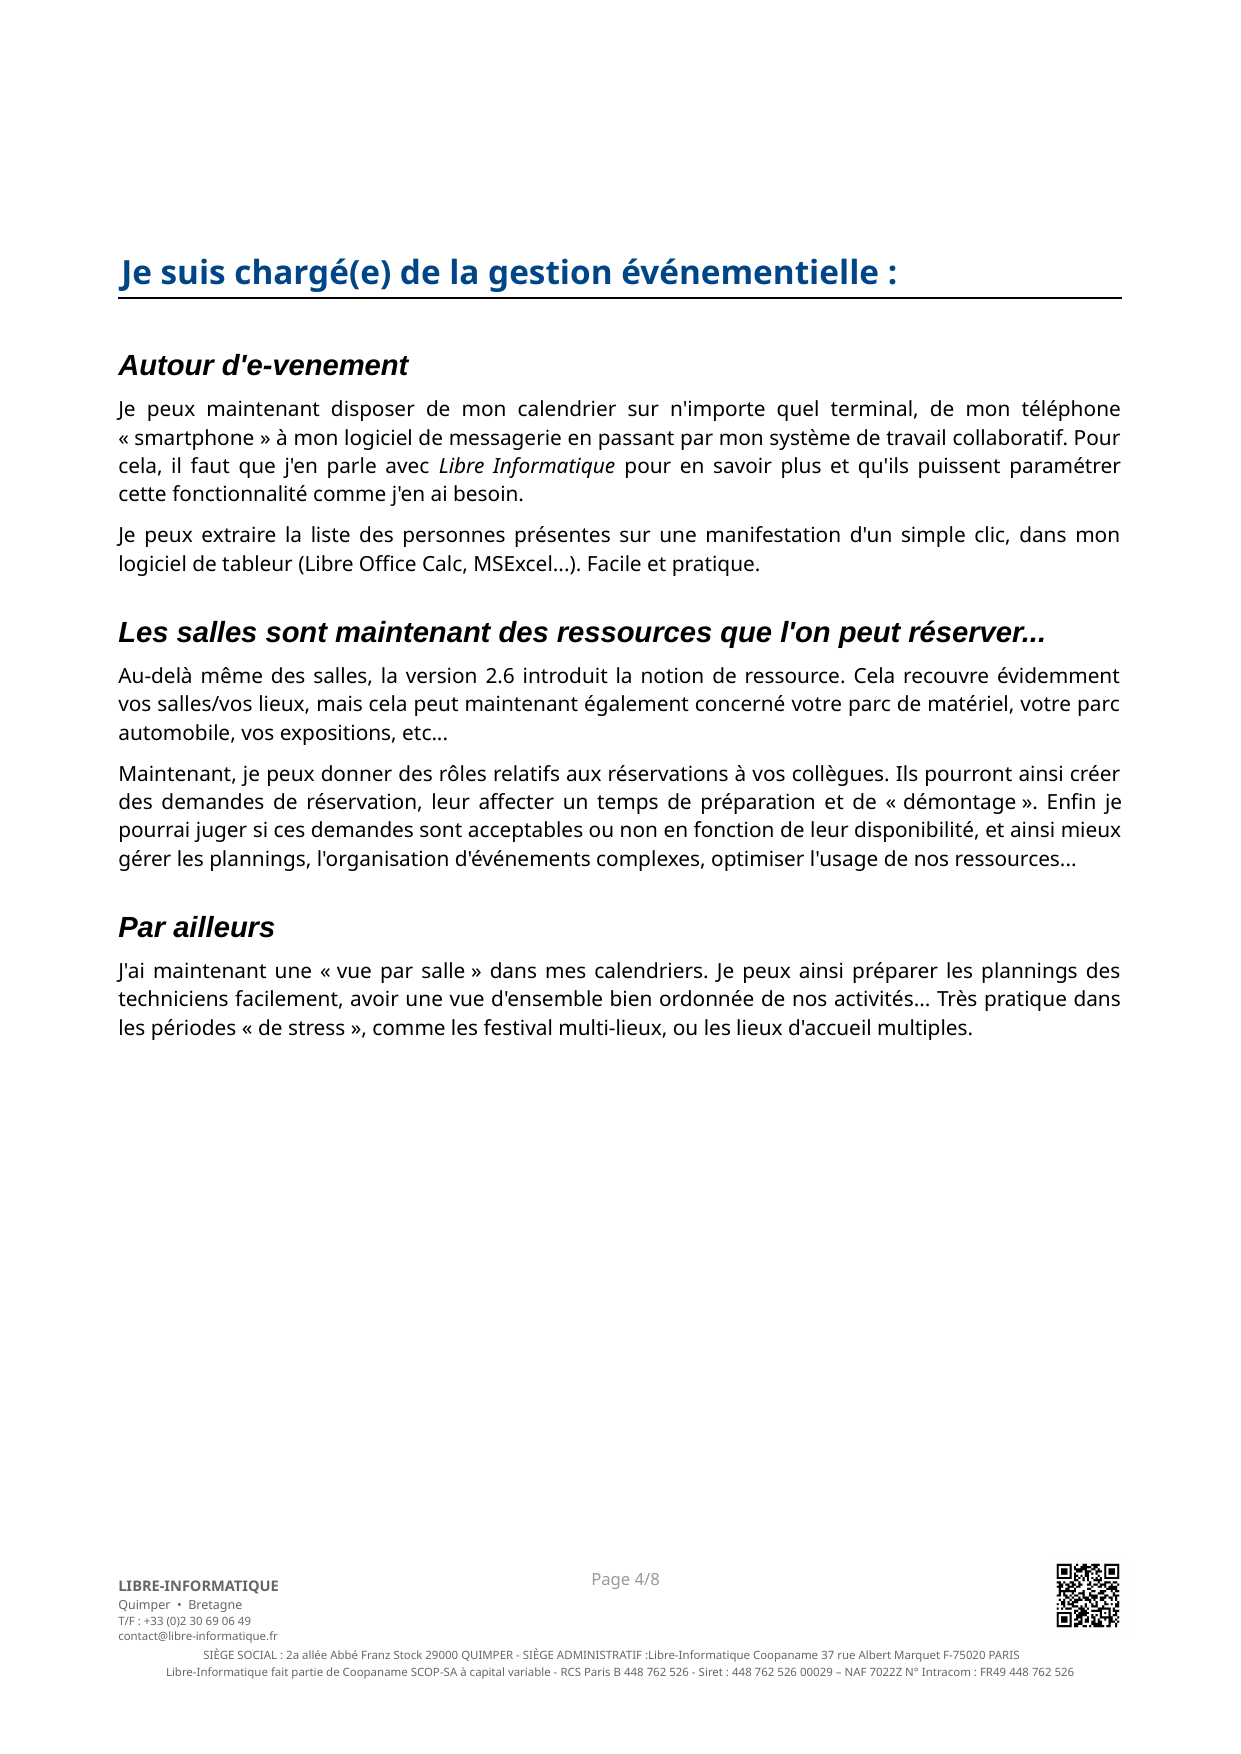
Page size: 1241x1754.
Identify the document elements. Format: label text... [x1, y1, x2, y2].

subtitle Je suis chargé(e) de la gestion événementielle : [118, 246, 1122, 297]
picture [1046, 1553, 1130, 1638]
text Je peux maintenant disposer de mon calendrier sur n'importe quel terminal, de mon téléphone « smartphone » à mon logiciel de messagerie en passant par mon système de travail collaboratif. Pour cela, il faut que j'en parle avec Libre Informatique pour en savoir plus et qu'ils puissent paramétrer cette fonctionnalité comme j'en ai besoin. [118, 394, 1122, 508]
text Maintenant, je peux donner des rôles relatifs aux réservations à vos collègues. Ils pourront ainsi créer des demandes de réservation, leur affecter un temps de préparation et de « démontage ». Enfin je pourrai juger si ces demandes sont acceptables ou non en fonction de leur disponibilité, et ainsi mieux gérer les plannings, l'organisation d'événements complexes, optimiser l'usage de nos ressources... [118, 759, 1122, 872]
subtitle Les salles sont maintenant des ressources que l'on peut réserver... [118, 615, 1122, 648]
subtitle Autour d'e-venement [118, 348, 1122, 382]
text J'ai maintenant une « vue par salle » dans mes calendriers. Je peux ainsi préparer les plannings des techniciens facilement, avoir une vue d'ensemble bien ordonnée de nos activités... Très pratique dans les périodes « de stress », comme les festival multi-lieux, ou les lieux d'accueil multiples. [118, 956, 1122, 1041]
text Au-delà même des salles, la version 2.6 introduit la notion de ressource. Cela recouvre évidemment vos salles/vos lieux, mais cela peut maintenant également concerné votre parc de matériel, votre parc automobile, vos expositions, etc... [118, 661, 1122, 746]
text Je peux extraire la liste des personnes présentes sur une manifestation d'un simple clic, dans mon logiciel de tableur (Libre Office Calc, MSExcel...). Facile et pratique. [118, 521, 1122, 577]
subtitle Par ailleurs [118, 910, 1122, 943]
